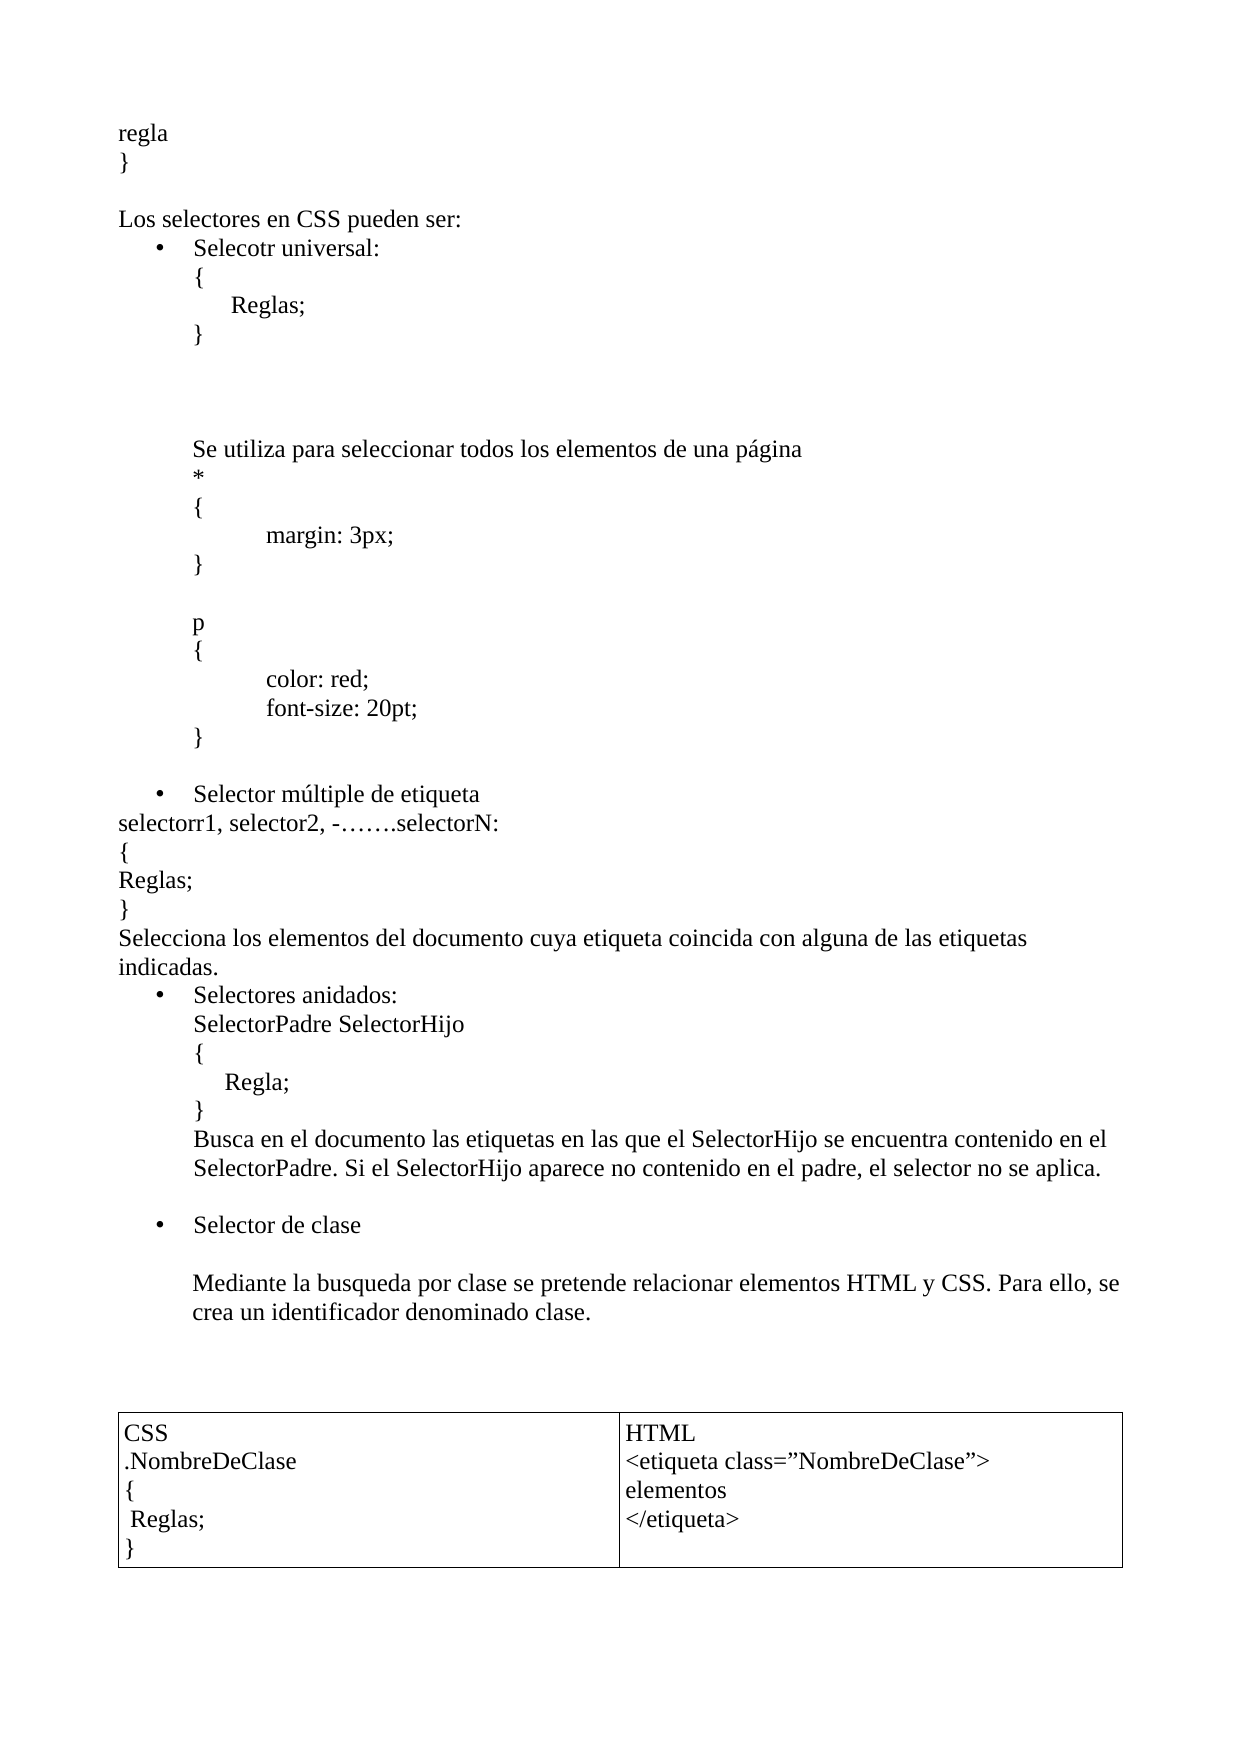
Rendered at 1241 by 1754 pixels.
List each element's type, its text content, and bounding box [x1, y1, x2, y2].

text Los selectores en CSS pueden ser: [118, 204, 1122, 233]
text font-size: 20pt; [118, 693, 1122, 722]
text Se utiliza para seleccionar todos los elementos de una página [118, 434, 1122, 463]
text { [118, 837, 1122, 866]
text { [118, 492, 1122, 521]
text selectorr1, selector2, -…….selectorN: [118, 808, 1122, 837]
text { [118, 636, 1122, 664]
text } [118, 319, 1122, 348]
list Selector múltiple de etiqueta [156, 779, 1122, 808]
text * [118, 463, 1122, 492]
text } [118, 147, 1122, 176]
text Mediante la busqueda por clase se pretende relacionar elementos HTML y CSS. Para ello, se crea un identificador denominado clase. [118, 1268, 1122, 1326]
list { [156, 1038, 1122, 1067]
list Selecotr universal: [156, 233, 1122, 262]
text color: red; [118, 664, 1122, 693]
list Reglas; [193, 291, 1122, 319]
list { [156, 262, 1122, 291]
text } [118, 894, 1122, 923]
text } [118, 722, 1122, 751]
table_header CSS .NombreDeClase { Reglas; } [119, 1413, 619, 1567]
list } [156, 1096, 1122, 1124]
list Selector de clase [156, 1211, 1122, 1239]
text Selecciona los elementos del documento cuya etiqueta coincida con alguna de las etiquetas indicadas. [118, 923, 1122, 981]
text } [118, 549, 1122, 578]
text p [118, 607, 1122, 636]
list Busca en el documento las etiquetas en las que el SelectorHijo se encuentra contenido en el SelectorPadre. Si el SelectorHijo aparece no contenido en el padre, el selector no se aplica. [156, 1124, 1122, 1182]
text Reglas; [118, 866, 1122, 894]
table_header HTML <etiqueta class=”NombreDeClase”> elementos </etiqueta> [620, 1413, 1122, 1567]
list Regla; [156, 1067, 1122, 1096]
text regla [118, 118, 1122, 147]
list Selectores anidados: [156, 981, 1122, 1009]
list SelectorPadre SelectorHijo [156, 1009, 1122, 1038]
text margin: 3px; [118, 521, 1122, 549]
